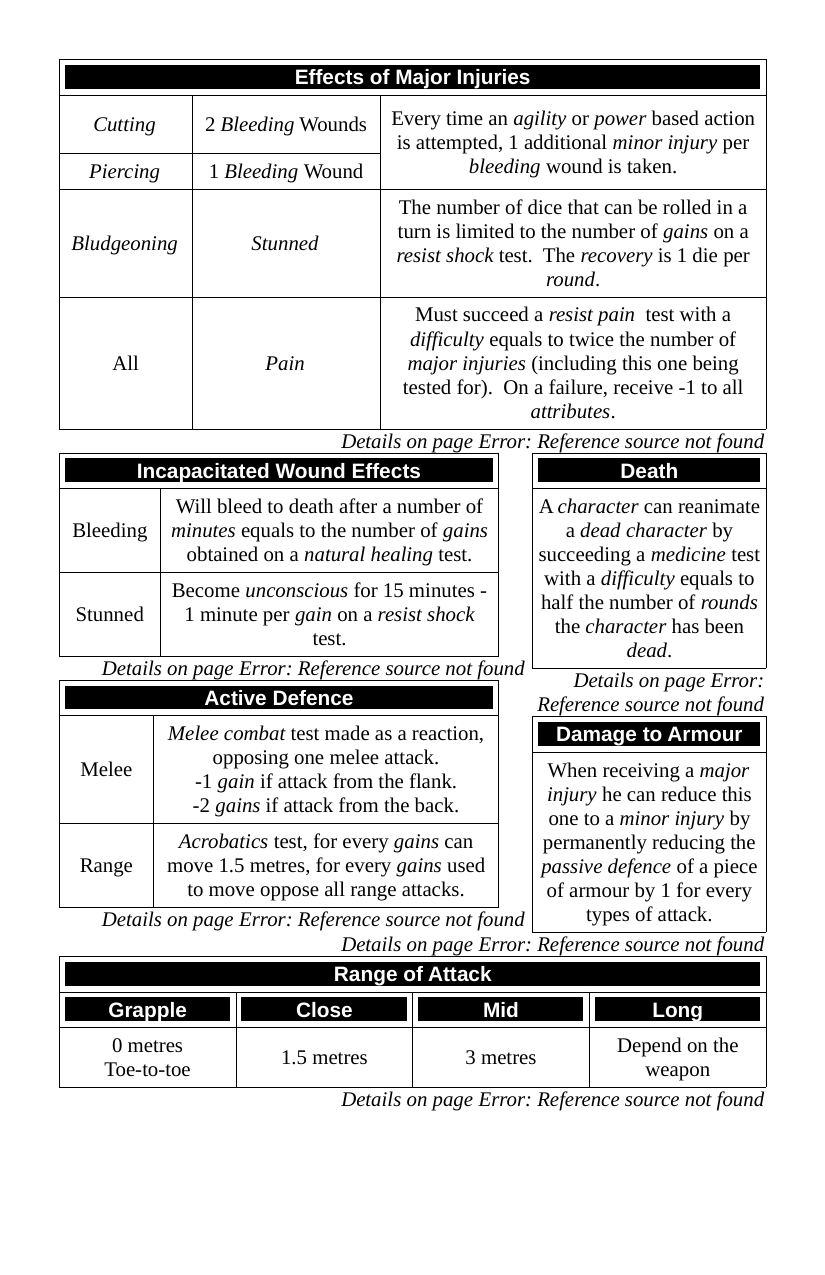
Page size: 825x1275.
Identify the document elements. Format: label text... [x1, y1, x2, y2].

table_cell Grapple [60, 993, 236, 1027]
table_cell Pain [193, 298, 380, 428]
table_cell Stunned [193, 190, 380, 297]
table_cell Close [237, 993, 412, 1027]
table_cell 1.5 metres [237, 1028, 412, 1087]
text Details on page Error: Reference source not found [59, 656, 527, 680]
table_header Death [533, 454, 766, 488]
table_cell Every time an agility or power based action is attempted, 1 additional minor injury per bleeding wound is taken. [381, 96, 766, 189]
table_cell Range [60, 824, 153, 907]
table_cell When receiving a major injury he can reduce this one to a minor injury by permanently reducing the passive defence of a piece of armour by 1 for every types of attack. [533, 753, 766, 932]
table_cell A character can reanimate a dead character by succeeding a medicine test with a difficulty equals to half the number of rounds the character has been dead. [533, 489, 766, 668]
table_cell Depend on the weapon [590, 1028, 766, 1087]
table_cell Mid [413, 993, 589, 1027]
table_cell Stunned [60, 573, 160, 656]
text Details on page Error: Reference source not found [532, 669, 766, 716]
table_cell Will bleed to death after a number of minutes equals to the number of gains obtained on a natural healing test. [161, 489, 498, 572]
table_cell 2 Bleeding Wounds [193, 96, 380, 153]
table_cell 1 Bleeding Wound [193, 154, 380, 189]
table_cell Bludgeoning [60, 190, 192, 297]
table_cell All [60, 298, 192, 428]
table_header Damage to Armour [533, 717, 766, 752]
table_cell Bleeding [60, 489, 160, 572]
table_cell Become unconscious for 15 minutes - 1 minute per gain on a resist shock test. [161, 573, 498, 656]
text Details on page Error: Reference source not found [59, 907, 527, 931]
table_cell The number of dice that can be rolled in a turn is limited to the number of gains on a resist shock test. The recovery is 1 die per round. [381, 190, 766, 297]
table_cell Melee [60, 716, 153, 823]
table_cell 3 metres [413, 1028, 589, 1087]
table_cell Piercing [60, 154, 192, 189]
table_cell Must succeed a resist pain test with a difficulty equals to twice the number of major injuries (including this one being tested for). On a failure, receive -1 to all attributes. [381, 298, 766, 428]
table_header Incapacitated Wound Effects [60, 454, 498, 488]
table_header Active Defence [60, 681, 498, 715]
table_cell Long [590, 993, 766, 1027]
table_cell Acrobatics test, for every gains can move 1.5 metres, for every gains used to move oppose all range attacks. [154, 824, 498, 907]
table_header Effects of Major Injuries [60, 60, 766, 94]
text Details on page Error: Reference source not found [59, 1088, 766, 1111]
text Details on page Error: Reference source not found [59, 932, 766, 956]
table_header Range of Attack [60, 957, 766, 992]
table_cell 0 metres Toe-to-toe [60, 1028, 236, 1087]
table_cell Cutting [60, 96, 192, 153]
table_cell Melee combat test made as a reaction, opposing one melee attack. -1 gain if attack from the flank. -2 gains if attack from the back. [154, 716, 498, 823]
text Details on page Error: Reference source not found [59, 430, 766, 453]
